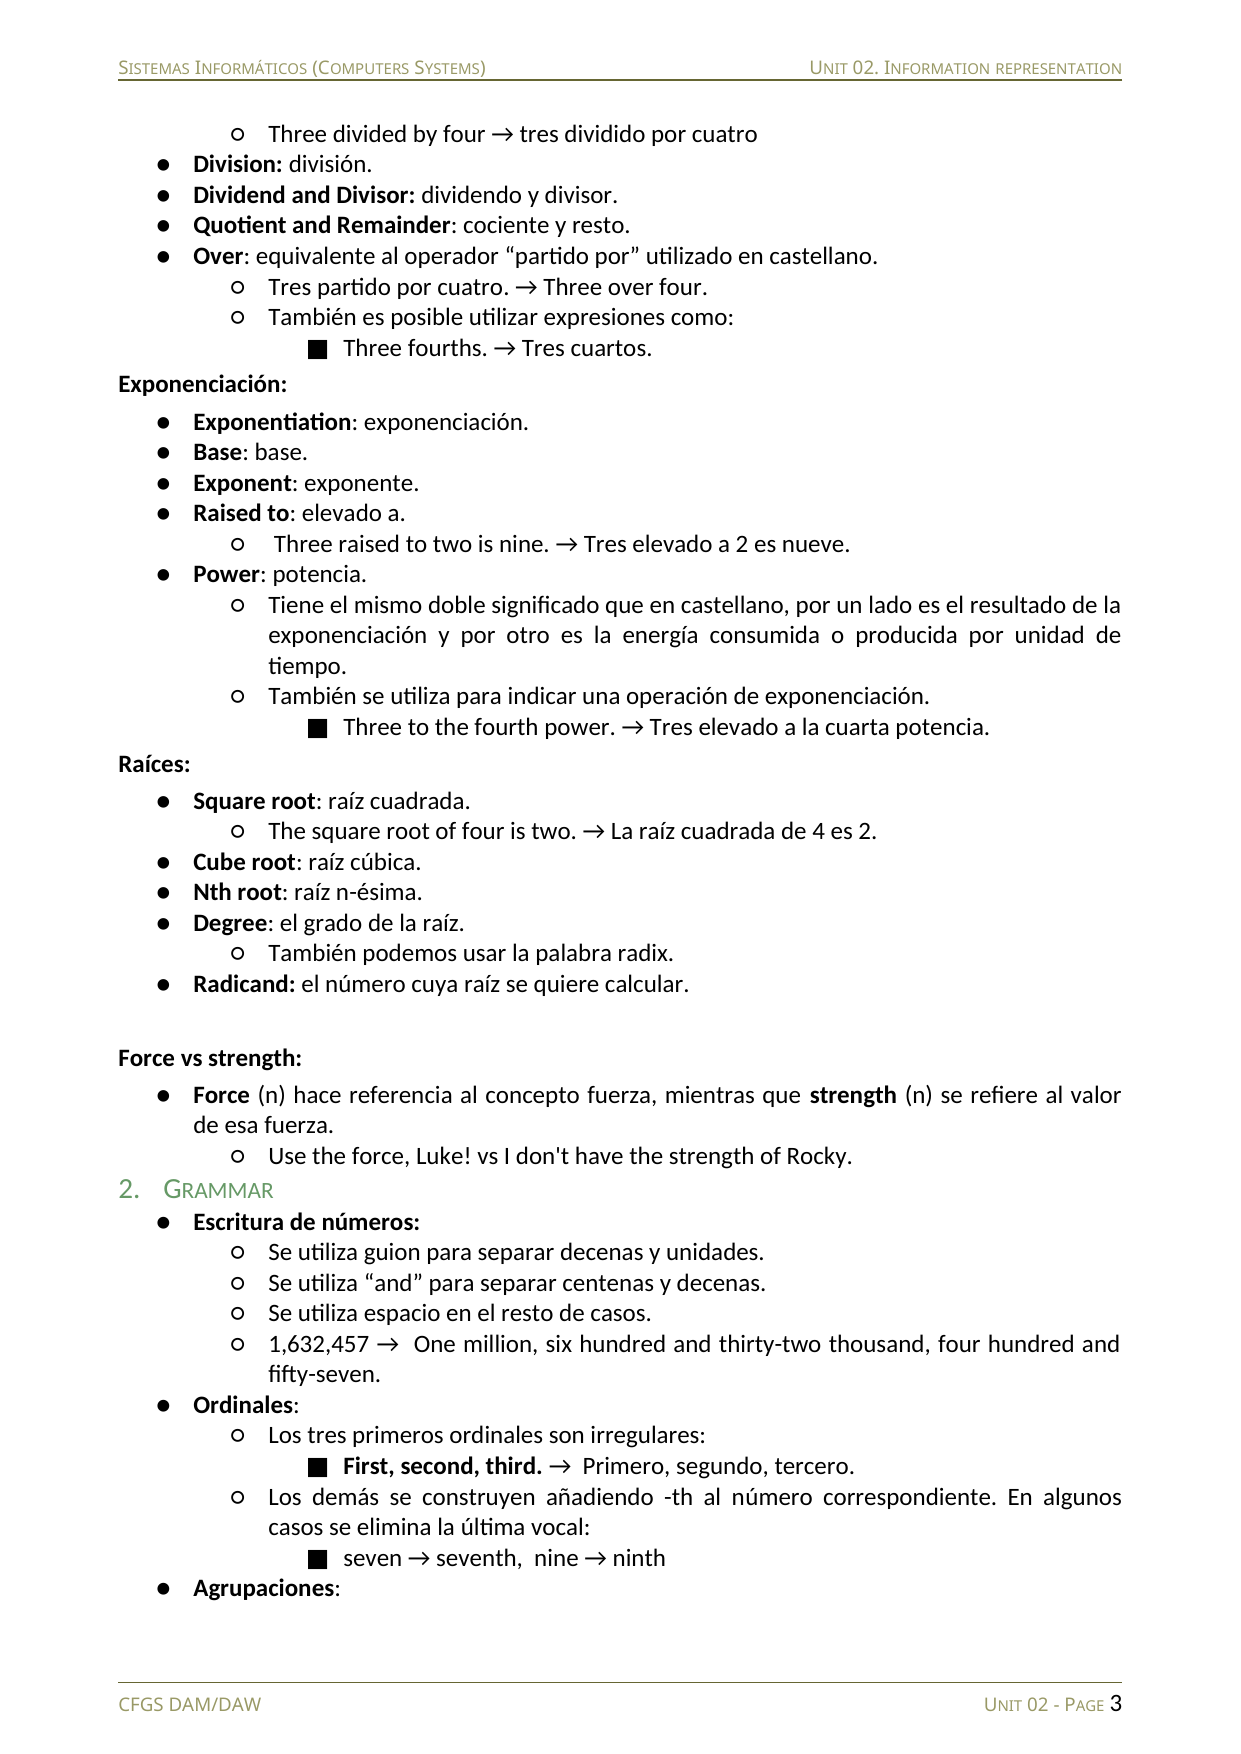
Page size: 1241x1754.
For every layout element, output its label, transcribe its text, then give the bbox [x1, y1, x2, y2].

list Force (n) hace referencia al concepto fuerza, mientras que strength (n) se refiere al valor de esa fuerza. [156, 1079, 1122, 1140]
list Degree: el grado de la raíz. [156, 907, 1122, 937]
list Cube root: raíz cúbica. [156, 846, 1122, 876]
list También podemos usar la palabra radix. [231, 937, 1122, 968]
list Three raised to two is nine. → Tres elevado a 2 es nueve. [231, 528, 1122, 558]
list También se utiliza para indicar una operación de exponenciación. [231, 680, 1122, 711]
list Agrupaciones: [156, 1572, 1122, 1603]
text Force vs strength: [118, 1042, 1122, 1072]
list Radicand: el número cuya raíz se quiere calcular. [156, 968, 1122, 998]
list seven → seventh, nine → ninth [306, 1542, 1122, 1572]
list First, second, third. → Primero, segundo, tercero. [306, 1450, 1122, 1481]
list También es posible utilizar expresiones como: [231, 301, 1122, 332]
list Use the force, Luke! vs I don't have the strength of Rocky. [231, 1140, 1122, 1170]
list Exponentiation: exponenciación. [156, 406, 1122, 436]
subtitle Grammar [118, 1170, 1122, 1206]
list Over: equivalente al operador “partido por” utilizado en castellano. [156, 240, 1122, 271]
list Raised to: elevado a. [156, 497, 1122, 528]
list Three divided by four → tres dividido por cuatro [231, 118, 1122, 148]
list Tres partido por cuatro. → Three over four. [231, 271, 1122, 301]
list Escritura de números: [156, 1206, 1122, 1237]
list Se utiliza espacio en el resto de casos. [231, 1298, 1122, 1328]
text Exponenciación: [118, 369, 1122, 399]
list Nth root: raíz n-ésima. [156, 876, 1122, 907]
list Quotient and Remainder: cociente y resto. [156, 209, 1122, 240]
list Three fourths. → Tres cuartos. [306, 332, 1122, 362]
list Base: base. [156, 436, 1122, 467]
list Ordinales: [156, 1389, 1122, 1420]
list Power: potencia. [156, 558, 1122, 589]
list The square root of four is two. → La raíz cuadrada de 4 es 2. [231, 815, 1122, 846]
list Three to the fourth power. → Tres elevado a la cuarta potencia. [306, 711, 1122, 741]
list Dividend and Divisor: dividendo y divisor. [156, 179, 1122, 209]
list 1,632,457 → One million, six hundred and thirty-two thousand, four hundred and fifty-seven. [231, 1328, 1122, 1389]
list Exponent: exponente. [156, 467, 1122, 497]
list Los demás se construyen añadiendo -th al número correspondiente. En algunos casos se elimina la última vocal: [231, 1481, 1122, 1542]
list Division: división. [156, 148, 1122, 179]
list Tiene el mismo doble significado que en castellano, por un lado es el resultado de la exponenciación y por otro es la energía consumida o producida por unidad de tiempo. [231, 589, 1122, 680]
text Raíces: [118, 748, 1122, 778]
list Square root: raíz cuadrada. [156, 785, 1122, 815]
list Se utiliza guion para separar decenas y unidades. [231, 1237, 1122, 1267]
list Se utiliza “and” para separar centenas y decenas. [231, 1267, 1122, 1298]
list Los tres primeros ordinales son irregulares: [231, 1420, 1122, 1450]
